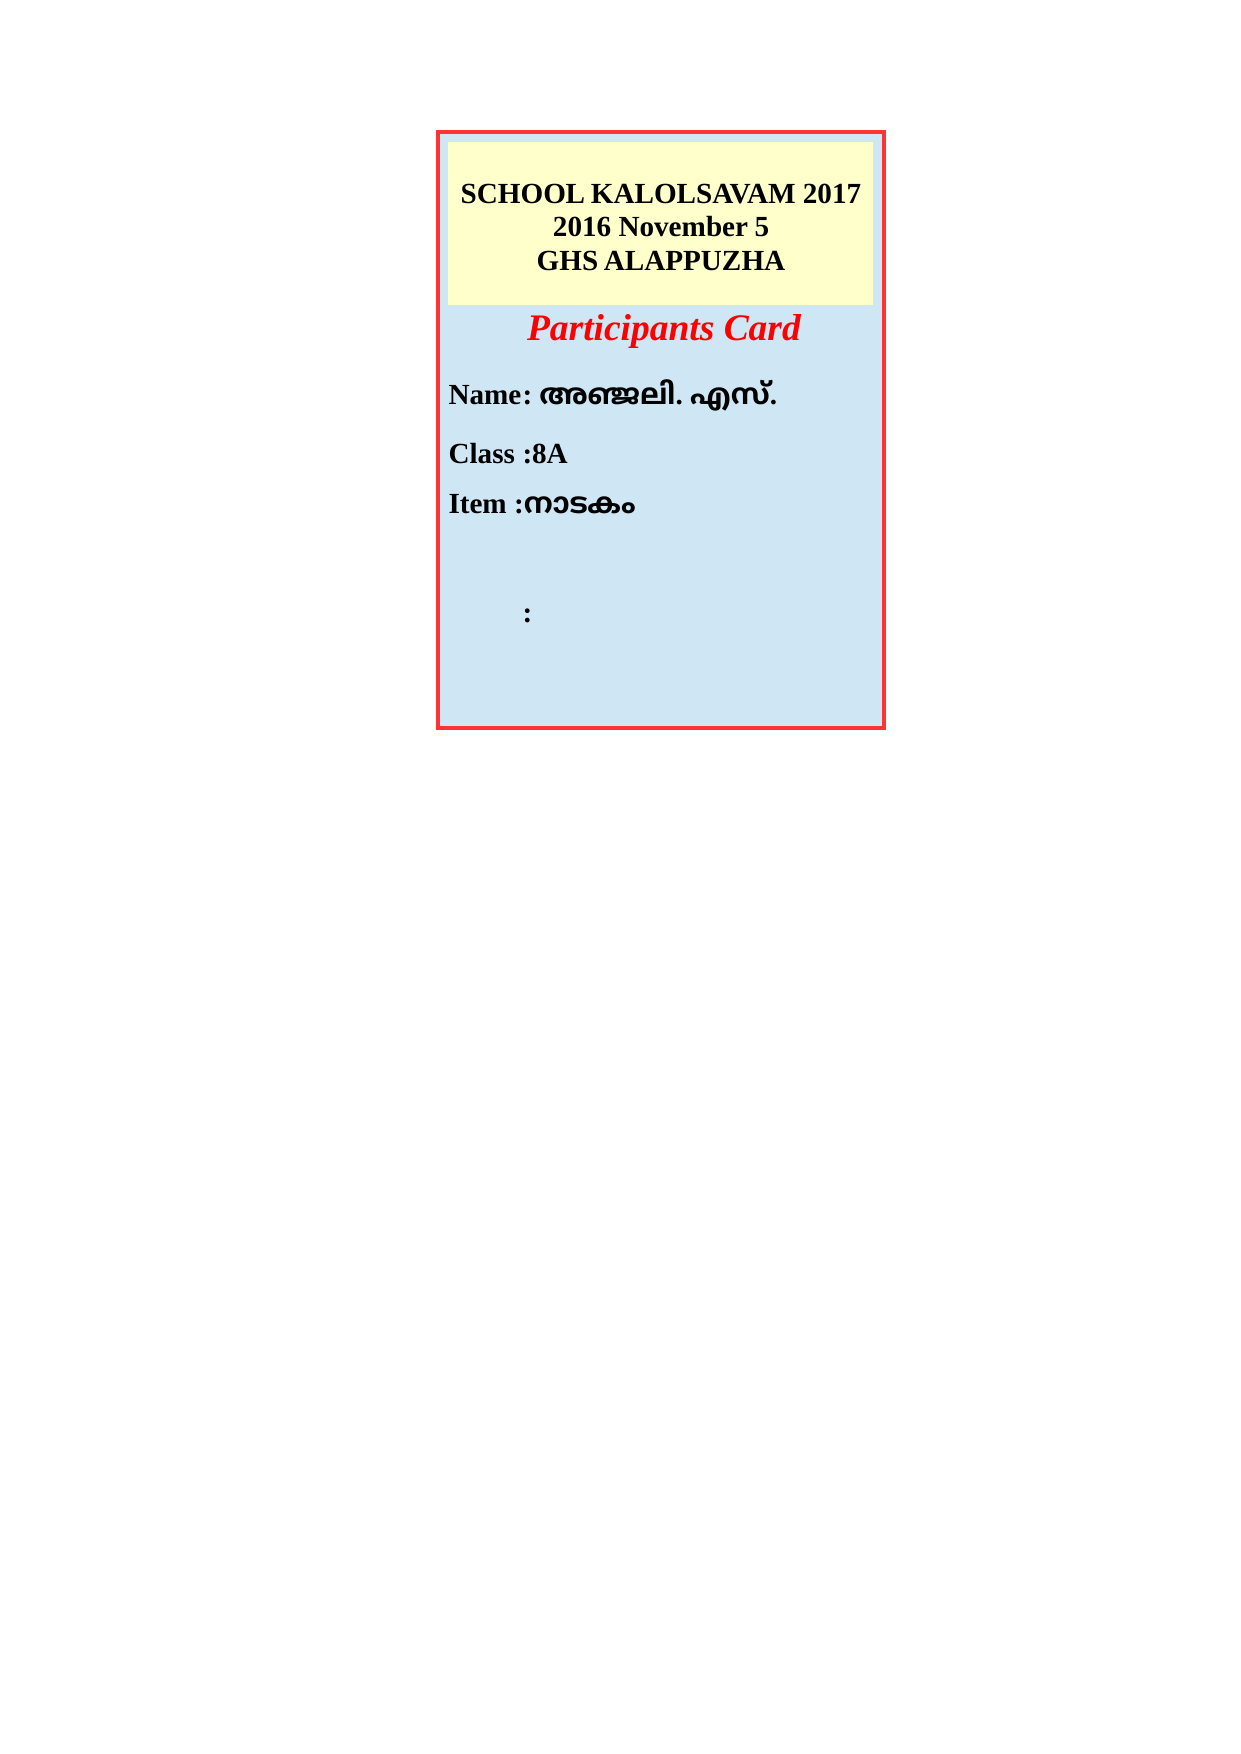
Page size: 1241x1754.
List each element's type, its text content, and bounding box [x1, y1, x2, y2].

text GHS ALAPPUZHA [448, 243, 873, 277]
text 2016 November 5 [448, 209, 873, 243]
text Participants Card [448, 305, 873, 348]
text Class :8A [448, 436, 873, 469]
text Name : അഞ്ജലി. എസ്. [448, 377, 873, 416]
text SCHOOL KALOLSAVAM 2017 [448, 176, 873, 209]
text Item :നാടകം [448, 486, 873, 526]
text : [448, 595, 873, 629]
text ­ [118, 118, 1122, 147]
